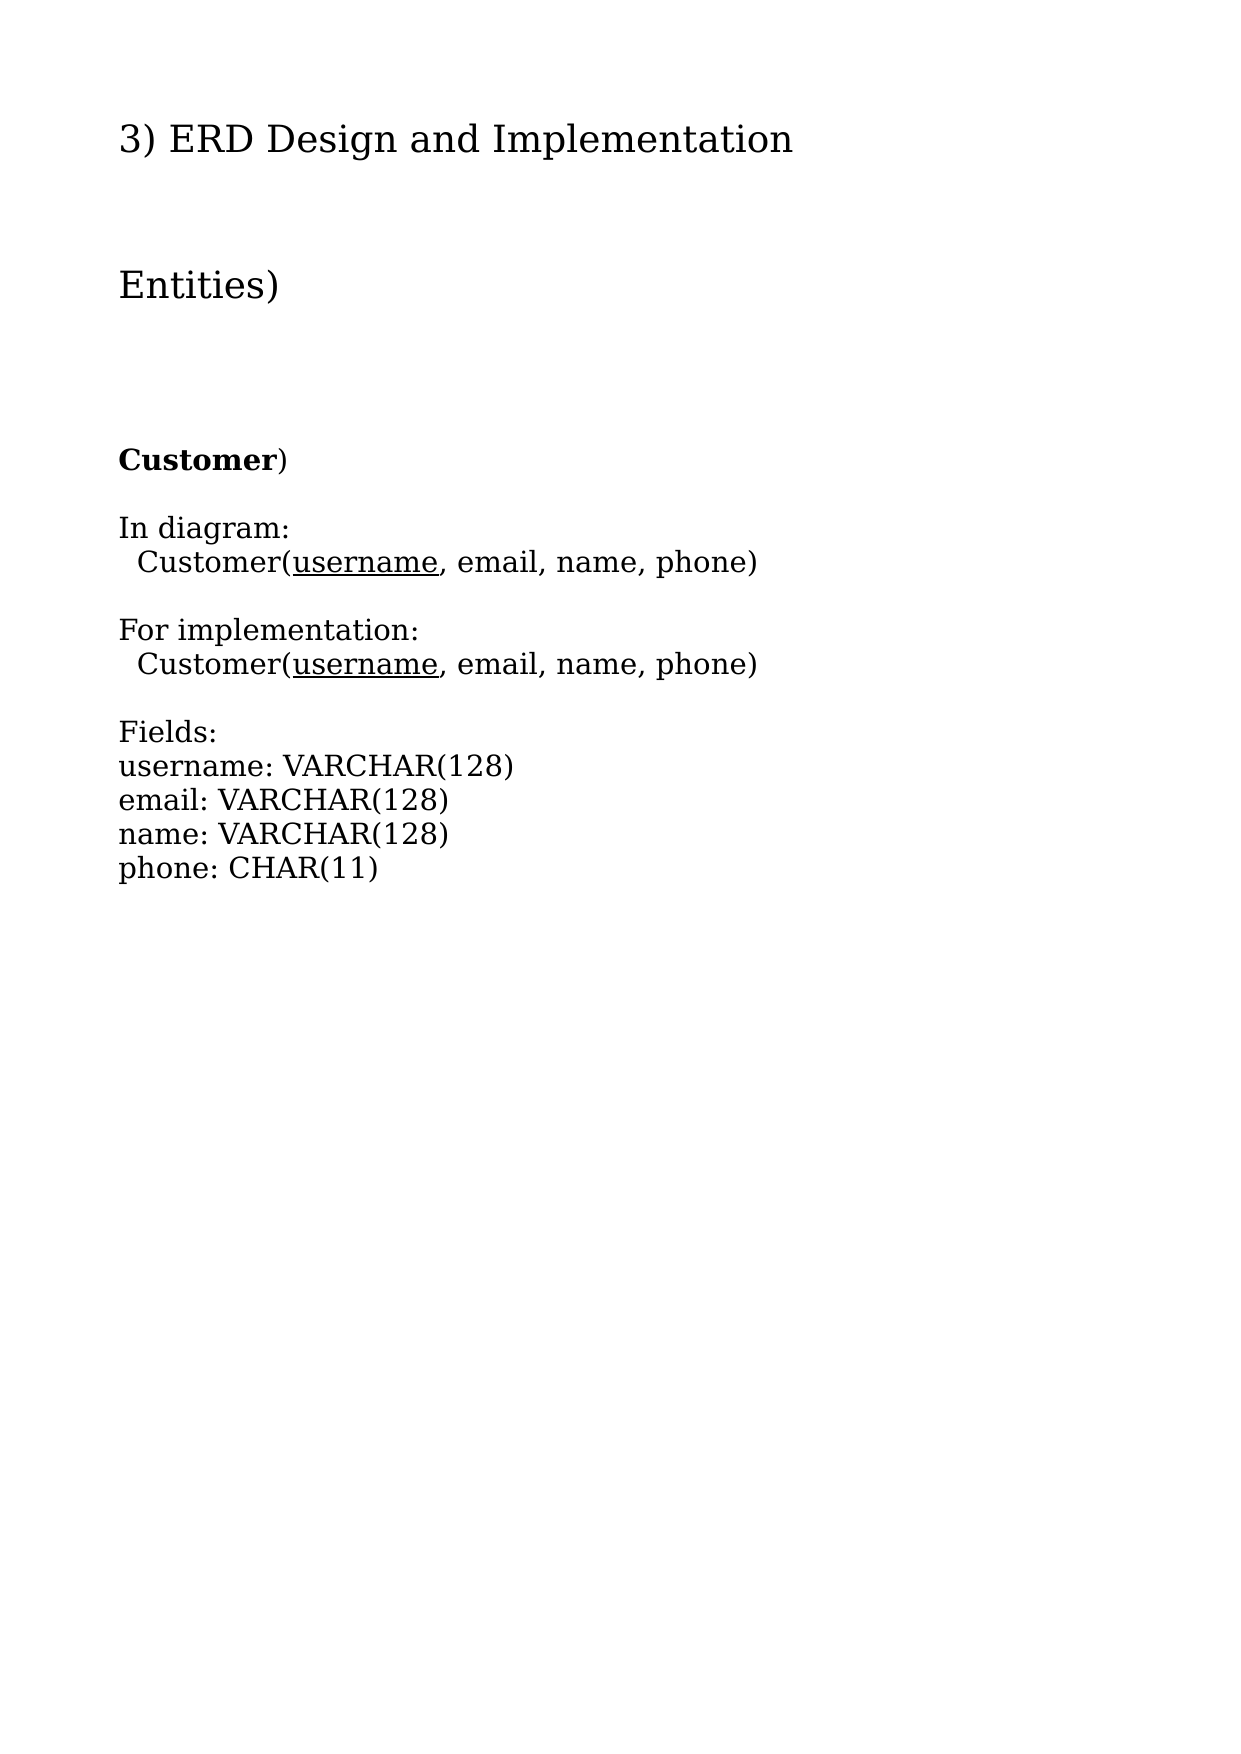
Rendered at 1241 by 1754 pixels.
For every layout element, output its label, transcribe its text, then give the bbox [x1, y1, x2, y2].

text Fields: [118, 715, 1122, 749]
text Entities) [118, 264, 1122, 307]
text name: VARCHAR(128) [118, 817, 1122, 851]
text email: VARCHAR(128) [118, 783, 1122, 817]
text For implementation: [118, 579, 1122, 647]
text Customer) [118, 443, 1122, 477]
text username: VARCHAR(128) [118, 749, 1122, 783]
text Customer(username, email, name, phone) [118, 647, 1122, 681]
text Customer(username, email, name, phone) [118, 545, 1122, 579]
text phone: CHAR(11) [118, 851, 1122, 885]
text In diagram: [118, 511, 1122, 545]
text 3) ERD Design and Implementation [118, 118, 1122, 162]
